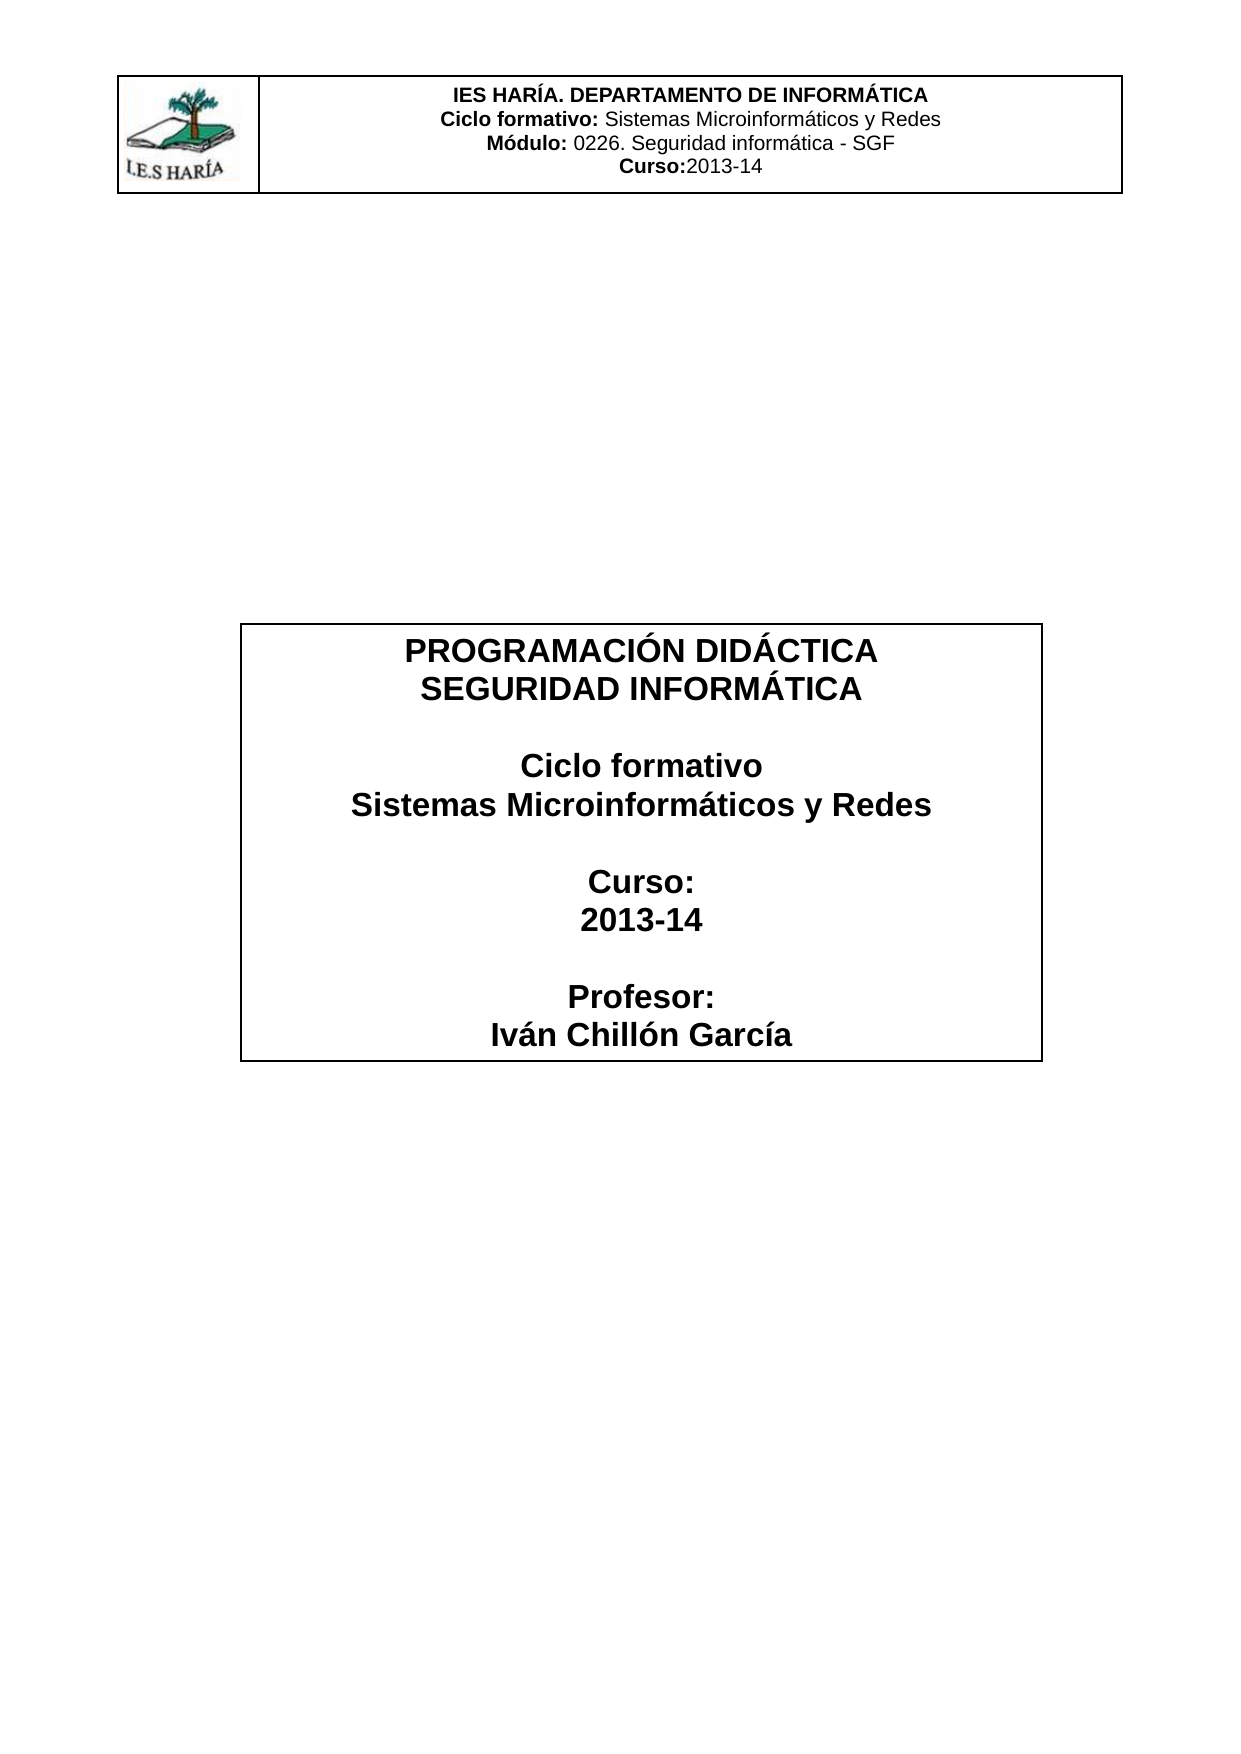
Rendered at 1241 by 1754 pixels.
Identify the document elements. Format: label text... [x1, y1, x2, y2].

table_header PROGRAMACIÓN DIDÁCTICA SEGURIDAD INFORMÁTICA Ciclo formativo Sistemas Microinformáticos y Redes Curso: 2013-14 Profesor: Iván Chillón García [242, 625, 1041, 1059]
picture [123, 82, 241, 181]
